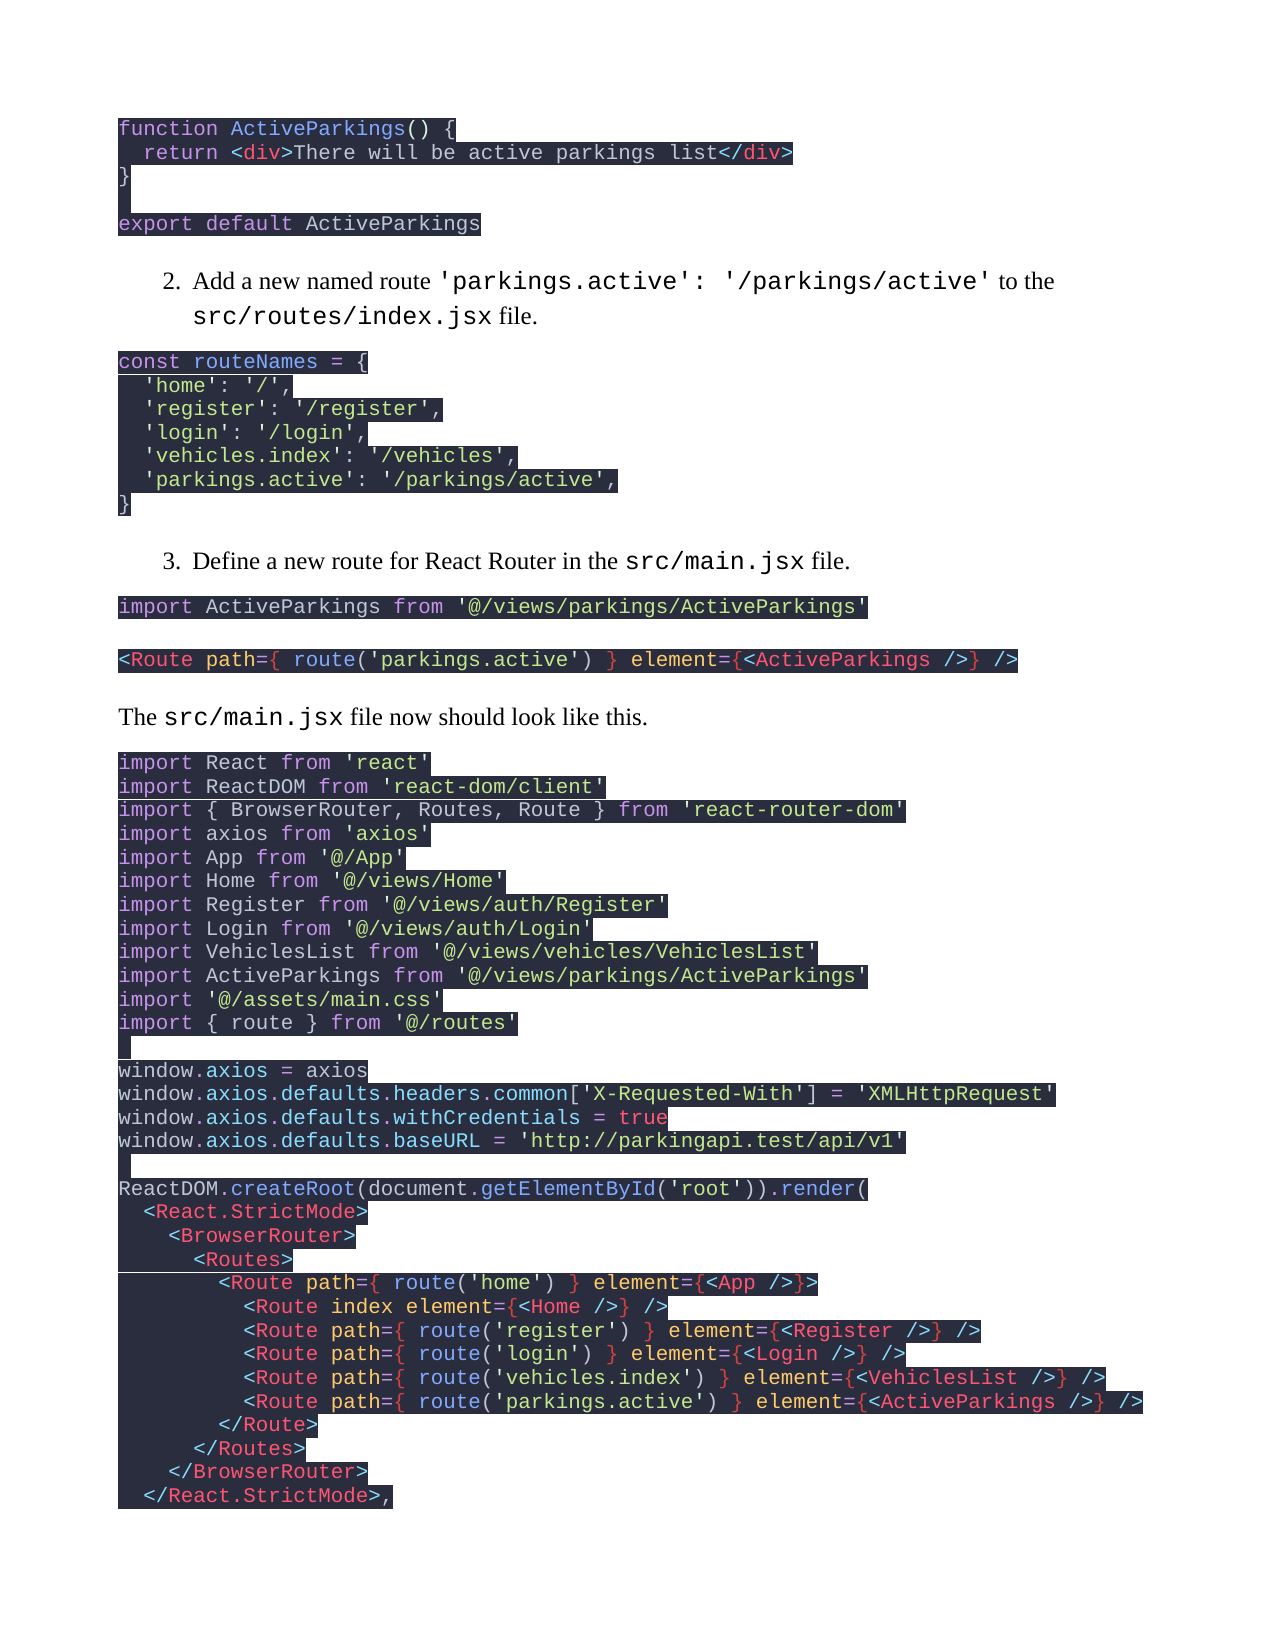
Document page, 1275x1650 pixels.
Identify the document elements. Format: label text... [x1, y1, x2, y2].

text import Login from '@/views/auth/Login' [118, 918, 1157, 941]
text window.axios.defaults.withCredentials = true [118, 1107, 1157, 1131]
text 'home': '/', [118, 374, 1157, 398]
text <Route path={ route('register') } element={<Register />} /> [118, 1320, 1157, 1343]
text import React from 'react' [118, 752, 1157, 776]
text const routeNames = { [118, 351, 1157, 374]
text import Register from '@/views/auth/Register' [118, 894, 1157, 918]
text import { BrowserRouter, Routes, Route } from 'react-router-dom' [118, 799, 1157, 823]
text 'register': '/register', [118, 398, 1157, 422]
text <Routes> [118, 1249, 1157, 1272]
text import '@/assets/main.css' [118, 989, 1157, 1012]
text </React.StrictMode>, [118, 1485, 1157, 1509]
text export default ActiveParkings [118, 213, 1157, 236]
text } [118, 165, 1157, 189]
text function ActiveParkings() { [118, 118, 1157, 142]
list Define a new route for React Router in the src/main.jsx file. [162, 546, 1157, 577]
text import App from '@/App' [118, 847, 1157, 870]
text <BrowserRouter> [118, 1225, 1157, 1249]
text ReactDOM.createRoot(document.getElementById('root')).render( [118, 1178, 1157, 1201]
text </BrowserRouter> [118, 1462, 1157, 1485]
text </Route> [118, 1414, 1157, 1438]
text 'login': '/login', [118, 422, 1157, 446]
text 'vehicles.index': '/vehicles', [118, 446, 1157, 469]
text <Route path={ route('login') } element={<Login />} /> [118, 1343, 1157, 1367]
text <Route path={ route('vehicles.index') } element={<VehiclesList />} /> [118, 1367, 1157, 1391]
text </Routes> [118, 1438, 1157, 1462]
text import ActiveParkings from '@/views/parkings/ActiveParkings' [118, 965, 1157, 989]
text window.axios = axios [118, 1059, 1157, 1083]
text <Route path={ route('home') } element={<App />}> [118, 1272, 1157, 1296]
text import Home from '@/views/Home' [118, 870, 1157, 894]
text return <div>There will be active parkings list</div> [118, 142, 1157, 165]
text import ActiveParkings from '@/views/parkings/ActiveParkings' [118, 596, 1157, 619]
text import axios from 'axios' [118, 823, 1157, 847]
text import { route } from '@/routes' [118, 1012, 1157, 1036]
text 'parkings.active': '/parkings/active', [118, 469, 1157, 493]
text <Route path={ route('parkings.active') } element={<ActiveParkings />} /> [118, 1391, 1157, 1414]
text <Route path={ route('parkings.active') } element={<ActiveParkings />} /> [118, 649, 1157, 673]
text The src/main.jsx file now should look like this. [118, 702, 1157, 733]
text import ReactDOM from 'react-dom/client' [118, 776, 1157, 799]
list Add a new named route 'parkings.active': '/parkings/active' to the src/routes/index.jsx file. [162, 266, 1157, 332]
text window.axios.defaults.baseURL = 'http://parkingapi.test/api/v1' [118, 1131, 1157, 1154]
text } [118, 493, 1157, 516]
text window.axios.defaults.headers.common['X-Requested-With'] = 'XMLHttpRequest' [118, 1083, 1157, 1107]
text <Route index element={<Home />} /> [118, 1296, 1157, 1320]
text import VehiclesList from '@/views/vehicles/VehiclesList' [118, 941, 1157, 965]
text <React.StrictMode> [118, 1201, 1157, 1225]
